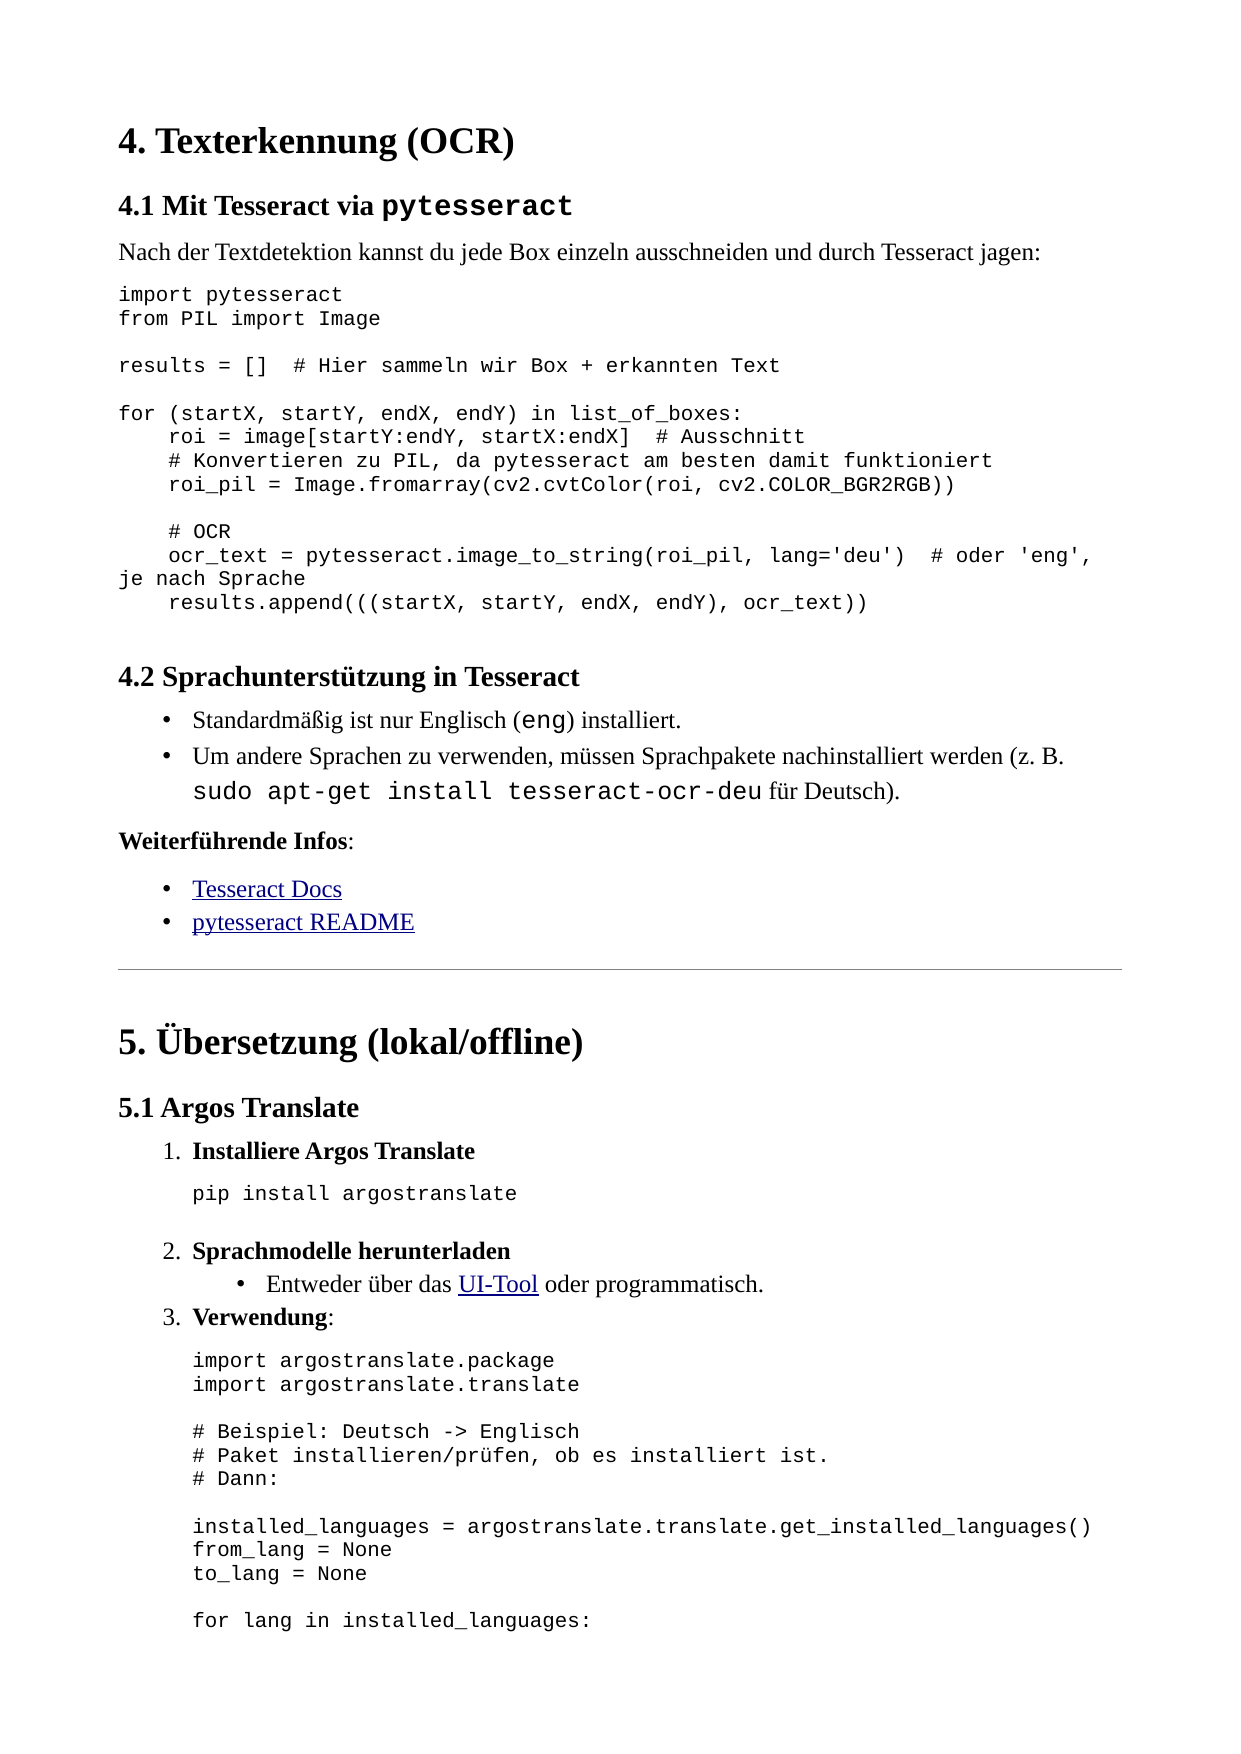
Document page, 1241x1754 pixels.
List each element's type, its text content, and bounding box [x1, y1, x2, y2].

list Installiere Argos Translate [162, 1136, 1122, 1164]
text results.append(((startX, startY, endX, endY), ocr_text)) [118, 592, 1122, 616]
list # Paket installieren/prüfen, ob es installiert ist. [162, 1445, 1122, 1468]
text Weiterführende Infos: [118, 826, 1122, 855]
list # Beispiel: Deutsch -> Englisch [162, 1421, 1122, 1445]
text # OCR [118, 521, 1122, 544]
list import argostranslate.translate [162, 1374, 1122, 1397]
text from PIL import Image [118, 308, 1122, 332]
text results = [] # Hier sammeln wir Box + erkannten Text [118, 355, 1122, 379]
text roi = image[startY:endY, startX:endX] # Ausschnitt [118, 426, 1122, 450]
list Entweder über das UI-Tool oder programmatisch. [236, 1269, 1122, 1298]
subtitle 4.1 Mit Tesseract via pytesseract [118, 188, 1122, 224]
list installed_languages = argostranslate.translate.get_installed_languages() [162, 1516, 1122, 1539]
list for lang in installed_languages: [162, 1610, 1122, 1634]
text for (startX, startY, endX, endY) in list_of_boxes: [118, 403, 1122, 426]
text import pytesseract [118, 284, 1122, 308]
subtitle 5. Übersetzung (lokal/offline) [118, 1019, 1122, 1063]
list pytesseract README [162, 907, 1122, 936]
text ocr_text = pytesseract.image_to_string(roi_pil, lang='deu') # oder 'eng', je nach Sprache [118, 544, 1122, 592]
list Standardmäßig ist nur Englisch (eng) installiert. [162, 706, 1122, 736]
list Verwendung: [162, 1302, 1122, 1331]
list Tesseract Docs [162, 874, 1122, 902]
text roi_pil = Image.fromarray(cv2.cvtColor(roi, cv2.COLOR_BGR2RGB)) [118, 474, 1122, 497]
subtitle 5.1 Argos Translate [118, 1090, 1122, 1123]
list Sprachmodelle herunterladen [162, 1236, 1122, 1265]
list pip install argostranslate [162, 1183, 1122, 1207]
subtitle 4.2 Sprachunterstützung in Tesseract [118, 659, 1122, 693]
subtitle 4. Texterkennung (OCR) [118, 118, 1122, 161]
text # Konvertieren zu PIL, da pytesseract am besten damit funktioniert [118, 450, 1122, 474]
list Um andere Sprachen zu verwenden, müssen Sprachpakete nachinstalliert werden (z. B. sudo apt-get install tesseract-ocr-deu für Deutsch). [162, 741, 1122, 807]
list import argostranslate.package [162, 1350, 1122, 1374]
list from_lang = None [162, 1539, 1122, 1563]
text Nach der Textdetektion kannst du jede Box einzeln ausschneiden und durch Tesseract jagen: [118, 237, 1122, 266]
list to_lang = None [162, 1563, 1122, 1587]
list # Dann: [162, 1468, 1122, 1492]
